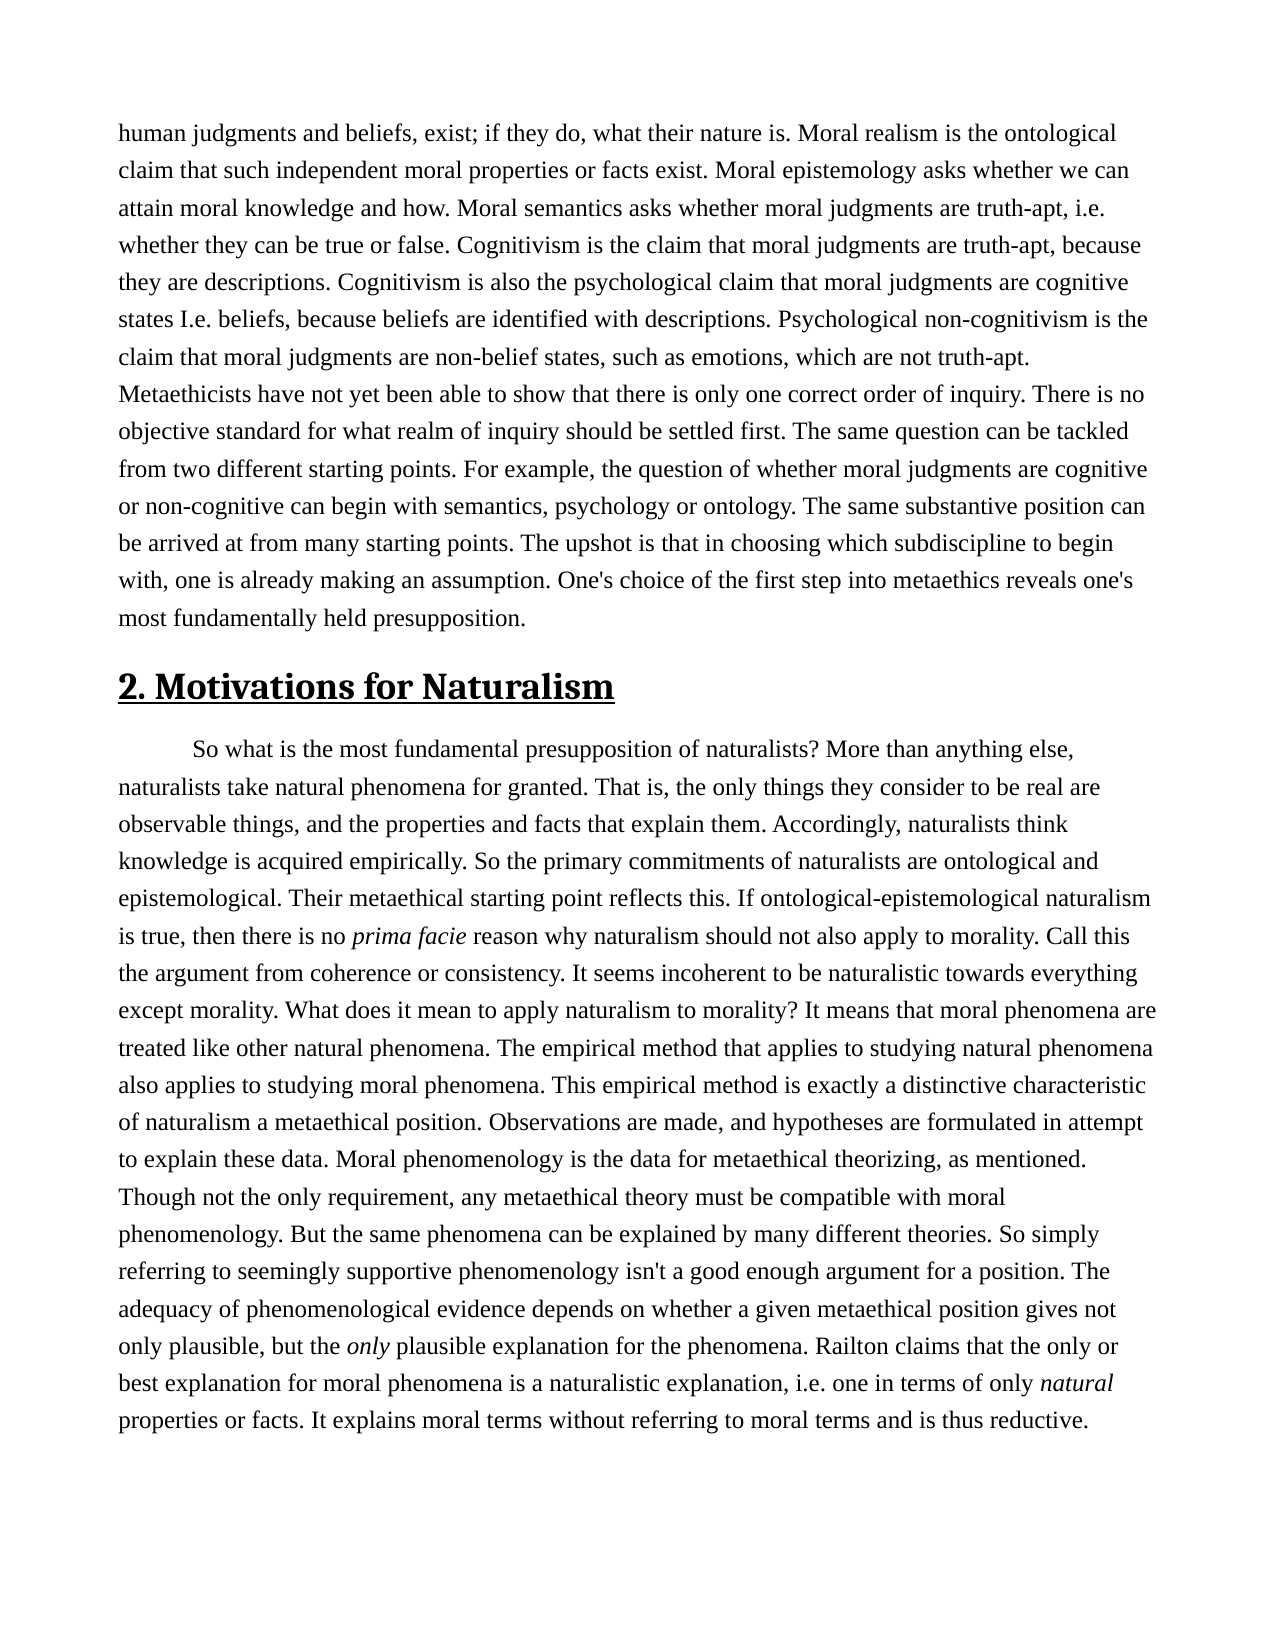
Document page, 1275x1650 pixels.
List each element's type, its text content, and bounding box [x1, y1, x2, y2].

text human judgments and beliefs, exist; if they do, what their nature is. Moral realism is the ontological claim that such independent moral properties or facts exist. Moral epistemology asks whether we can attain moral knowledge and how. Moral semantics asks whether moral judgments are truth-apt, i.e. whether they can be true or false. Cognitivism is the claim that moral judgments are truth-apt, because they are descriptions. Cognitivism is also the psychological claim that moral judgments are cognitive states I.e. beliefs, because beliefs are identified with descriptions. Psychological non-cognitivism is the claim that moral judgments are non-belief states, such as emotions, which are not truth-apt. Metaethicists have not yet been able to show that there is only one correct order of inquiry. There is no objective standard for what realm of inquiry should be settled first. The same question can be tackled from two different starting points. For example, the question of whether moral judgments are cognitive or non-cognitive can begin with semantics, psychology or ontology. The same substantive position can be arrived at from many starting points. The upshot is that in choosing which subdiscipline to begin with, one is already making an assumption. One's choice of the first step into metaethics reveals one's most fundamentally held presupposition. [118, 118, 1157, 632]
subtitle 2. Motivations for Naturalism [118, 665, 1157, 709]
text So what is the most fundamental presupposition of naturalists? More than anything else, naturalists take natural phenomena for granted. That is, the only things they consider to be real are observable things, and the properties and facts that explain them. Accordingly, naturalists think knowledge is acquired empirically. So the primary commitments of naturalists are ontological and epistemological. Their metaethical starting point reflects this. If ontological-epistemological naturalism is true, then there is no prima facie reason why naturalism should not also apply to morality. Call this the argument from coherence or consistency. It seems incoherent to be naturalistic towards everything except morality. What does it mean to apply naturalism to morality? It means that moral phenomena are treated like other natural phenomena. The empirical method that applies to studying natural phenomena also applies to studying moral phenomena. This empirical method is exactly a distinctive characteristic of naturalism a metaethical position. Observations are made, and hypotheses are formulated in attempt to explain these data. Moral phenomenology is the data for metaethical theorizing, as mentioned. Though not the only requirement, any metaethical theory must be compatible with moral phenomenology. But the same phenomena can be explained by many different theories. So simply referring to seemingly supportive phenomenology isn't a good enough argument for a position. The adequacy of phenomenological evidence depends on whether a given metaethical position gives not only plausible, but the only plausible explanation for the phenomena. Railton claims that the only or best explanation for moral phenomena is a naturalistic explanation, i.e. one in terms of only natural properties or facts. It explains moral terms without referring to moral terms and is thus reductive. [118, 734, 1157, 1434]
